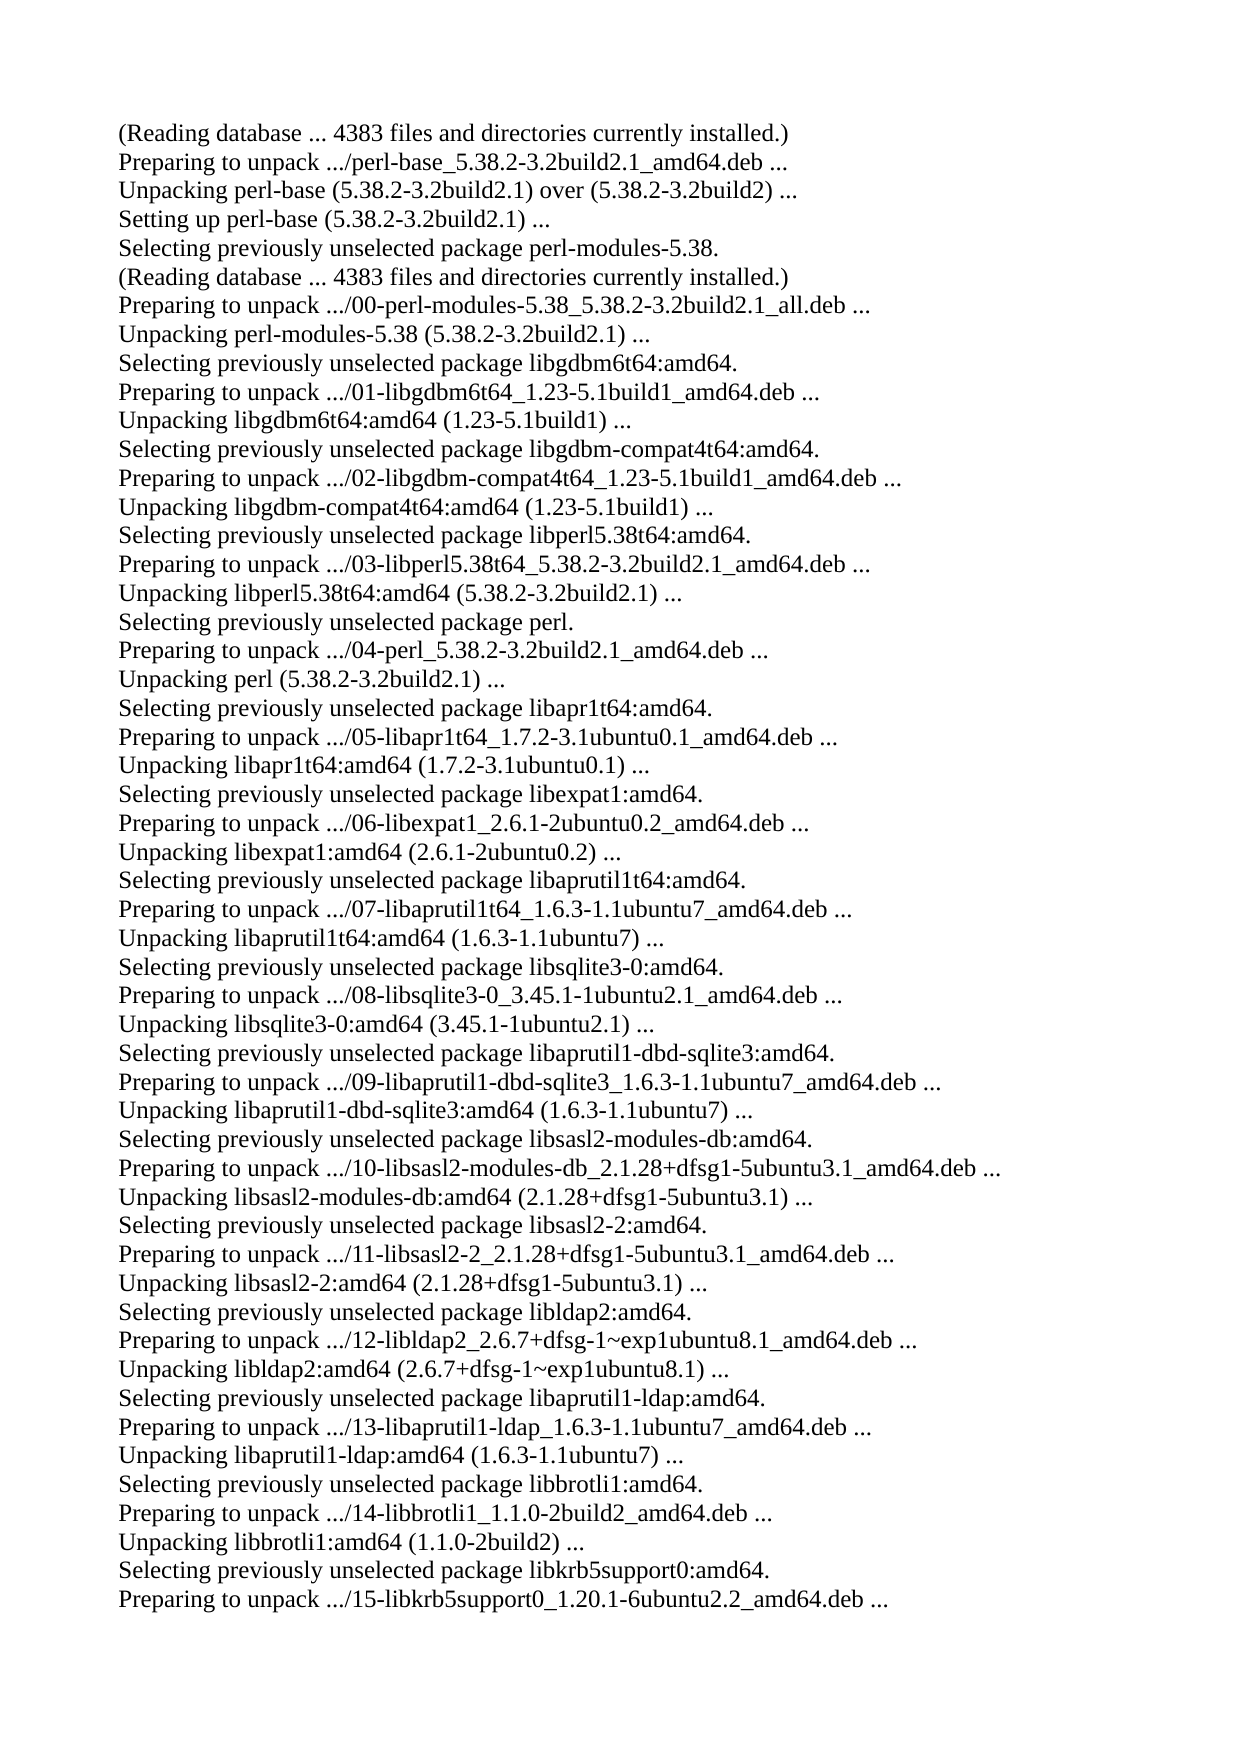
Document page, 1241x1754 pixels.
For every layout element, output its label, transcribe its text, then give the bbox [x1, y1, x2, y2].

text Selecting previously unselected package libapr1t64:amd64. [118, 693, 1122, 722]
text Unpacking libaprutil1-ldap:amd64 (1.6.3-1.1ubuntu7) ... [118, 1441, 1122, 1469]
text Selecting previously unselected package perl-modules-5.38. [118, 233, 1122, 262]
text Preparing to unpack .../00-perl-modules-5.38_5.38.2-3.2build2.1_all.deb ... [118, 291, 1122, 319]
text Selecting previously unselected package libaprutil1t64:amd64. [118, 866, 1122, 894]
text Unpacking libldap2:amd64 (2.6.7+dfsg-1~exp1ubuntu8.1) ... [118, 1354, 1122, 1383]
text Selecting previously unselected package libgdbm-compat4t64:amd64. [118, 434, 1122, 463]
text (Reading database ... 4383 files and directories currently installed.) [118, 118, 1122, 147]
text Unpacking perl-modules-5.38 (5.38.2-3.2build2.1) ... [118, 319, 1122, 348]
text Preparing to unpack .../10-libsasl2-modules-db_2.1.28+dfsg1-5ubuntu3.1_amd64.deb ... [118, 1153, 1122, 1182]
text Preparing to unpack .../12-libldap2_2.6.7+dfsg-1~exp1ubuntu8.1_amd64.deb ... [118, 1326, 1122, 1354]
text Setting up perl-base (5.38.2-3.2build2.1) ... [118, 204, 1122, 233]
text Preparing to unpack .../09-libaprutil1-dbd-sqlite3_1.6.3-1.1ubuntu7_amd64.deb ... [118, 1067, 1122, 1096]
text (Reading database ... 4383 files and directories currently installed.) [118, 262, 1122, 291]
text Selecting previously unselected package libexpat1:amd64. [118, 779, 1122, 808]
text Unpacking libgdbm6t64:amd64 (1.23-5.1build1) ... [118, 406, 1122, 434]
text Preparing to unpack .../15-libkrb5support0_1.20.1-6ubuntu2.2_amd64.deb ... [118, 1584, 1122, 1613]
text Preparing to unpack .../13-libaprutil1-ldap_1.6.3-1.1ubuntu7_amd64.deb ... [118, 1412, 1122, 1441]
text Unpacking perl (5.38.2-3.2build2.1) ... [118, 664, 1122, 693]
text Unpacking libgdbm-compat4t64:amd64 (1.23-5.1build1) ... [118, 492, 1122, 521]
text Preparing to unpack .../05-libapr1t64_1.7.2-3.1ubuntu0.1_amd64.deb ... [118, 722, 1122, 751]
text Unpacking libapr1t64:amd64 (1.7.2-3.1ubuntu0.1) ... [118, 751, 1122, 779]
text Selecting previously unselected package libbrotli1:amd64. [118, 1469, 1122, 1498]
text Selecting previously unselected package libsasl2-2:amd64. [118, 1211, 1122, 1239]
text Preparing to unpack .../03-libperl5.38t64_5.38.2-3.2build2.1_amd64.deb ... [118, 549, 1122, 578]
text Preparing to unpack .../perl-base_5.38.2-3.2build2.1_amd64.deb ... [118, 147, 1122, 176]
text Unpacking libsasl2-2:amd64 (2.1.28+dfsg1-5ubuntu3.1) ... [118, 1268, 1122, 1297]
text Preparing to unpack .../08-libsqlite3-0_3.45.1-1ubuntu2.1_amd64.deb ... [118, 981, 1122, 1009]
text Selecting previously unselected package libgdbm6t64:amd64. [118, 348, 1122, 377]
text Unpacking perl-base (5.38.2-3.2build2.1) over (5.38.2-3.2build2) ... [118, 176, 1122, 204]
text Selecting previously unselected package libkrb5support0:amd64. [118, 1556, 1122, 1584]
text Unpacking libaprutil1t64:amd64 (1.6.3-1.1ubuntu7) ... [118, 923, 1122, 952]
text Preparing to unpack .../01-libgdbm6t64_1.23-5.1build1_amd64.deb ... [118, 377, 1122, 406]
text Selecting previously unselected package libsasl2-modules-db:amd64. [118, 1124, 1122, 1153]
text Preparing to unpack .../07-libaprutil1t64_1.6.3-1.1ubuntu7_amd64.deb ... [118, 894, 1122, 923]
text Preparing to unpack .../11-libsasl2-2_2.1.28+dfsg1-5ubuntu3.1_amd64.deb ... [118, 1239, 1122, 1268]
text Preparing to unpack .../02-libgdbm-compat4t64_1.23-5.1build1_amd64.deb ... [118, 463, 1122, 492]
text Unpacking libperl5.38t64:amd64 (5.38.2-3.2build2.1) ... [118, 578, 1122, 607]
text Selecting previously unselected package libaprutil1-ldap:amd64. [118, 1383, 1122, 1412]
text Selecting previously unselected package libaprutil1-dbd-sqlite3:amd64. [118, 1038, 1122, 1067]
text Unpacking libbrotli1:amd64 (1.1.0-2build2) ... [118, 1527, 1122, 1556]
text Unpacking libaprutil1-dbd-sqlite3:amd64 (1.6.3-1.1ubuntu7) ... [118, 1096, 1122, 1124]
text Unpacking libexpat1:amd64 (2.6.1-2ubuntu0.2) ... [118, 837, 1122, 866]
text Preparing to unpack .../04-perl_5.38.2-3.2build2.1_amd64.deb ... [118, 636, 1122, 664]
text Unpacking libsqlite3-0:amd64 (3.45.1-1ubuntu2.1) ... [118, 1009, 1122, 1038]
text Preparing to unpack .../06-libexpat1_2.6.1-2ubuntu0.2_amd64.deb ... [118, 808, 1122, 837]
text Selecting previously unselected package libsqlite3-0:amd64. [118, 952, 1122, 981]
text Unpacking libsasl2-modules-db:amd64 (2.1.28+dfsg1-5ubuntu3.1) ... [118, 1182, 1122, 1211]
text Selecting previously unselected package libldap2:amd64. [118, 1297, 1122, 1326]
text Preparing to unpack .../14-libbrotli1_1.1.0-2build2_amd64.deb ... [118, 1498, 1122, 1527]
text Selecting previously unselected package libperl5.38t64:amd64. [118, 521, 1122, 549]
text Selecting previously unselected package perl. [118, 607, 1122, 636]
